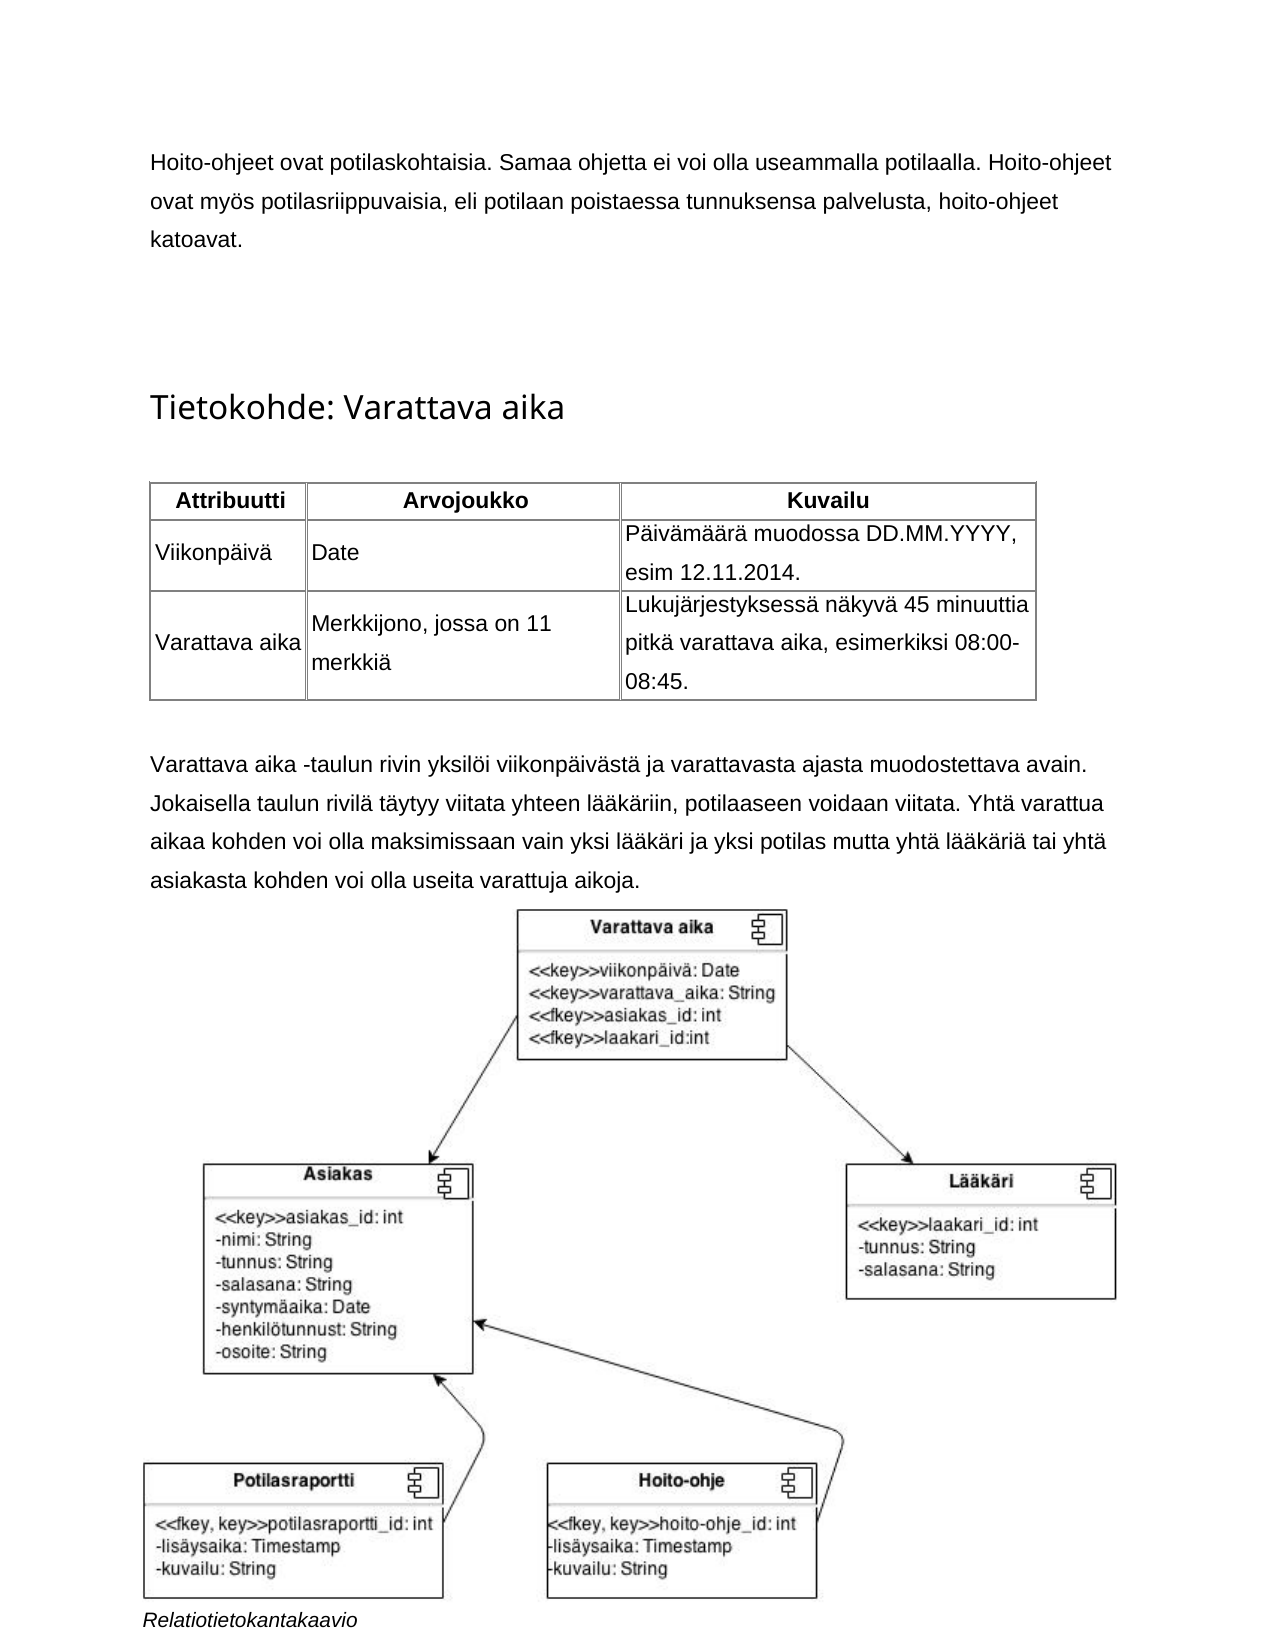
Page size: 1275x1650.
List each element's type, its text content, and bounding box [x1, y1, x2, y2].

table_cell Viikonpäivä [151, 521, 305, 589]
table_header Attribuutti [151, 484, 305, 518]
picture [142, 909, 1118, 1605]
text Relatiotietokantakaavio [142, 1605, 1117, 1631]
table_cell Lukujärjestyksessä näkyvä 45 minuuttia pitkä varattava aika, esimerkiksi 08:00-08:45. [622, 592, 1035, 699]
text Hoito-ohjeet ovat potilaskohtaisia. Samaa ohjetta ei voi olla useammalla potilaalla. Hoito-ohjeet ovat myös potilasriippuvaisia, eli potilaan poistaessa tunnuksensa palvelusta, hoito-ohjeet katoavat. [150, 150, 1125, 252]
table_cell Päivämäärä muodossa DD.MM.YYYY, esim 12.11.2014. [622, 521, 1035, 589]
text Varattava aika -taulun rivin yksilöi viikonpäivästä ja varattavasta ajasta muodostettava avain. Jokaisella taulun rivilä täytyy viitata yhteen lääkäriin, potilaaseen voidaan viitata. Yhtä varattua aikaa kohden voi olla maksimissaan vain yksi lääkäri ja yksi potilas mutta yhtä lääkäriä tai yhtä asiakasta kohden voi olla useita varattuja aikoja. [150, 752, 1125, 893]
table_cell Varattava aika [151, 592, 305, 699]
subtitle Tietokohde: Varattava aika [150, 384, 1125, 429]
table_header Arvojoukko [308, 484, 619, 518]
table_cell Date [308, 521, 619, 589]
table_header Kuvailu [622, 484, 1035, 518]
table_cell Merkkijono, jossa on 11 merkkiä [308, 592, 619, 699]
